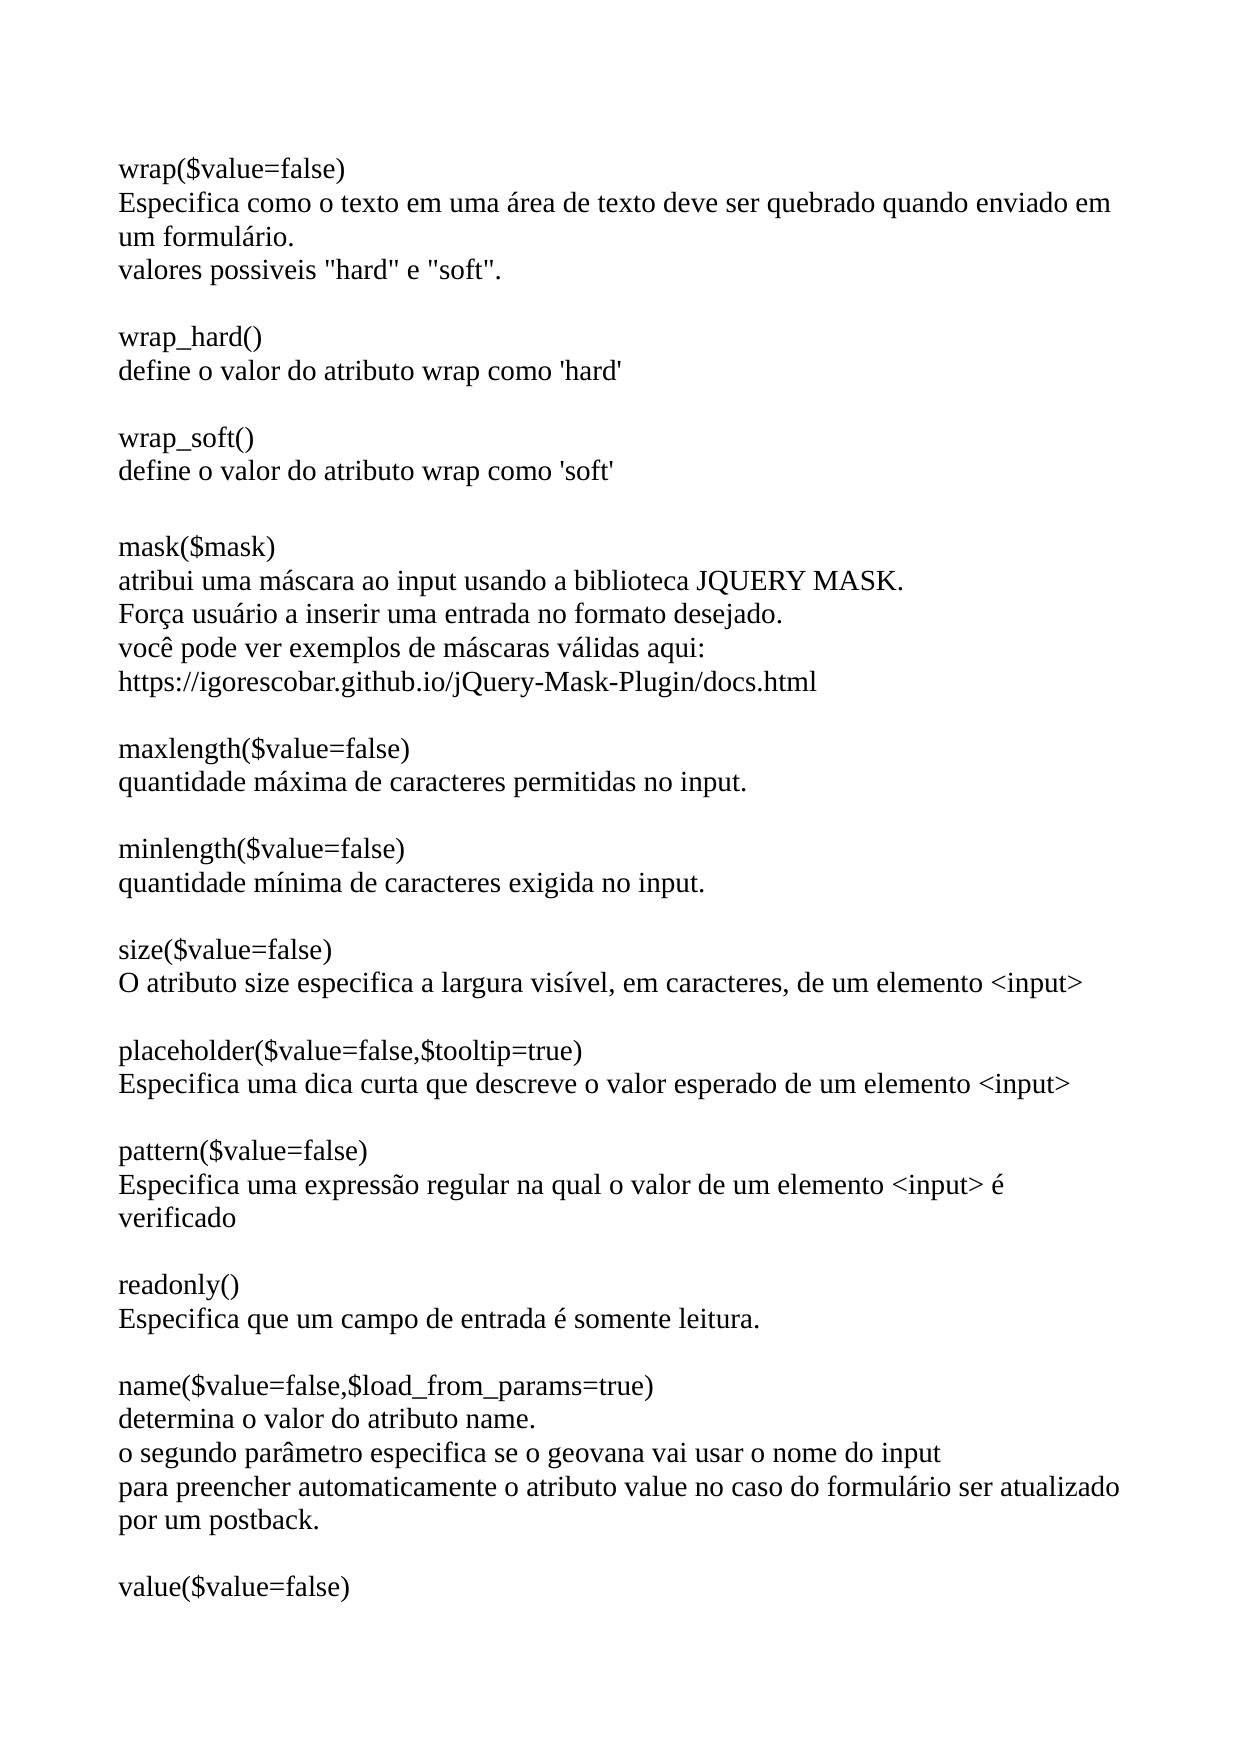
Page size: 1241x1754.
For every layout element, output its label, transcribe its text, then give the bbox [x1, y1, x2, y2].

text Especifica uma dica curta que descreve o valor esperado de um elemento <input> [118, 1066, 1122, 1100]
text Força usuário a inserir uma entrada no formato desejado. [118, 597, 1122, 630]
text atribui uma máscara ao input usando a biblioteca JQUERY MASK. [118, 563, 1122, 597]
text wrap($value=false) [118, 152, 1122, 185]
text minlength($value=false) [118, 831, 1122, 865]
text Especifica como o texto em uma área de texto deve ser quebrado quando enviado em um formulário. [118, 185, 1122, 252]
text pattern($value=false) [118, 1133, 1122, 1167]
text maxlength($value=false) [118, 731, 1122, 764]
text você pode ver exemplos de máscaras válidas aqui: https://igorescobar.github.io/jQuery-Mask-Plugin/docs.html [118, 630, 1122, 697]
text Especifica uma expressão regular na qual o valor de um elemento <input> é verificado [118, 1167, 1122, 1234]
text define o valor do atributo wrap como 'hard' [118, 353, 1122, 386]
text define o valor do atributo wrap como 'soft' [118, 453, 1122, 487]
text readonly() [118, 1267, 1122, 1301]
text name($value=false,$load_from_params=true) [118, 1368, 1122, 1402]
text valores possiveis "hard" e "soft". [118, 252, 1122, 286]
text O atributo size especifica a largura visível, em caracteres, de um elemento <input> [118, 966, 1122, 999]
text wrap_hard() [118, 319, 1122, 353]
text o segundo parâmetro especifica se o geovana vai usar o nome do input [118, 1435, 1122, 1469]
text value($value=false) [118, 1569, 1122, 1603]
text placeholder($value=false,$tooltip=true) [118, 1033, 1122, 1066]
text Especifica que um campo de entrada é somente leitura. [118, 1301, 1122, 1334]
text quantidade máxima de caracteres permitidas no input. [118, 764, 1122, 798]
text quantidade mínima de caracteres exigida no input. [118, 865, 1122, 898]
text size($value=false) [118, 932, 1122, 966]
text mask($mask) [118, 529, 1122, 563]
text para preencher automaticamente o atributo value no caso do formulário ser atualizado por um postback. [118, 1469, 1122, 1536]
text wrap_soft() [118, 420, 1122, 453]
text determina o valor do atributo name. [118, 1402, 1122, 1435]
